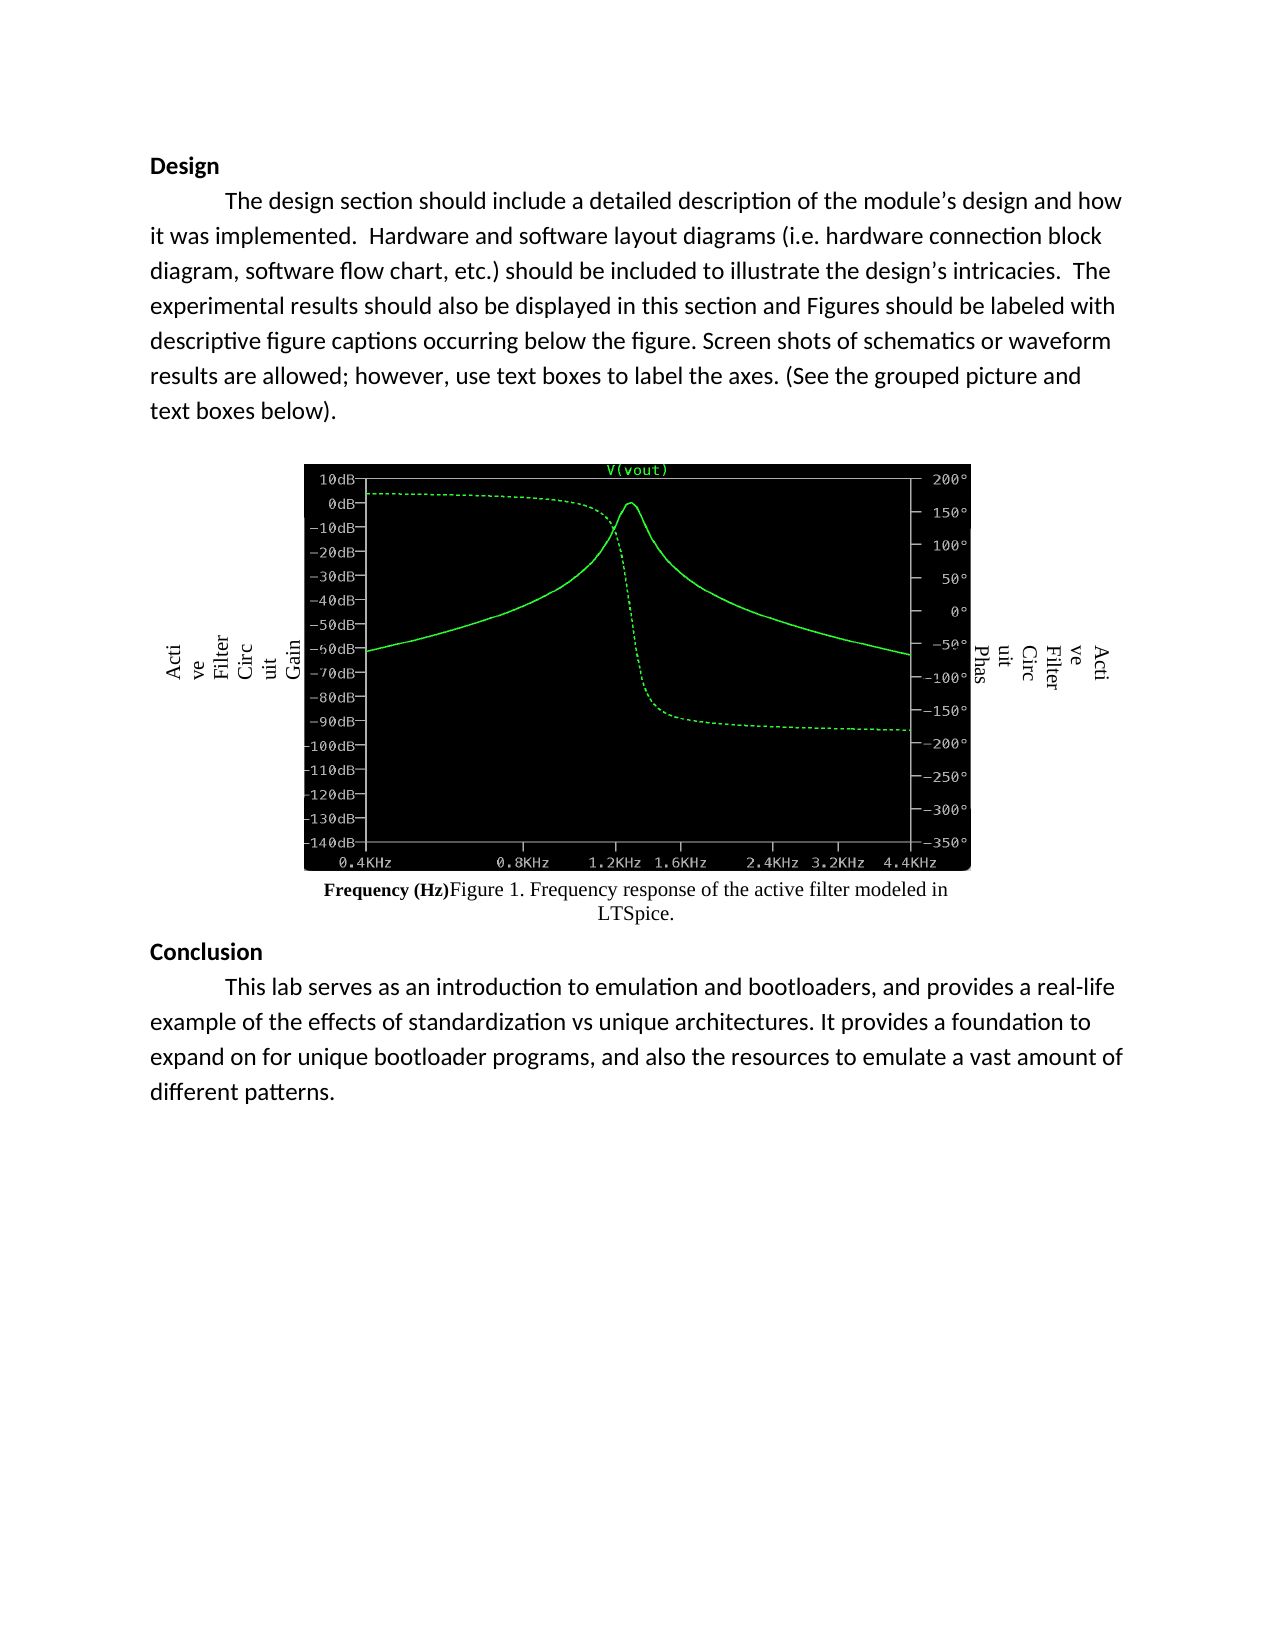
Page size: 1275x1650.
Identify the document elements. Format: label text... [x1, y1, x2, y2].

text The design section should include a detailed description of the module’s design and how it was implemented. Hardware and software layout diagrams (i.e. hardware connection block diagram, software flow chart, etc.) should be included to illustrate the design’s intricacies. The experimental results should also be displayed in this section and Figures should be labeled with descriptive figure captions occurring below the figure. Screen shots of schematics or waveform results are allowed; however, use text boxes to label the axes. (See the grouped picture and text boxes below). [150, 185, 1125, 426]
picture [304, 464, 971, 871]
text Design [150, 150, 1125, 181]
text Conclusion [150, 936, 1125, 966]
text This lab serves as an introduction to emulation and bootloaders, and provides a real-life example of the effects of standardization vs unique architectures. It provides a foundation to expand on for unique bootloader programs, and also the resources to emulate a vast amount of different patterns. [150, 971, 1125, 1106]
